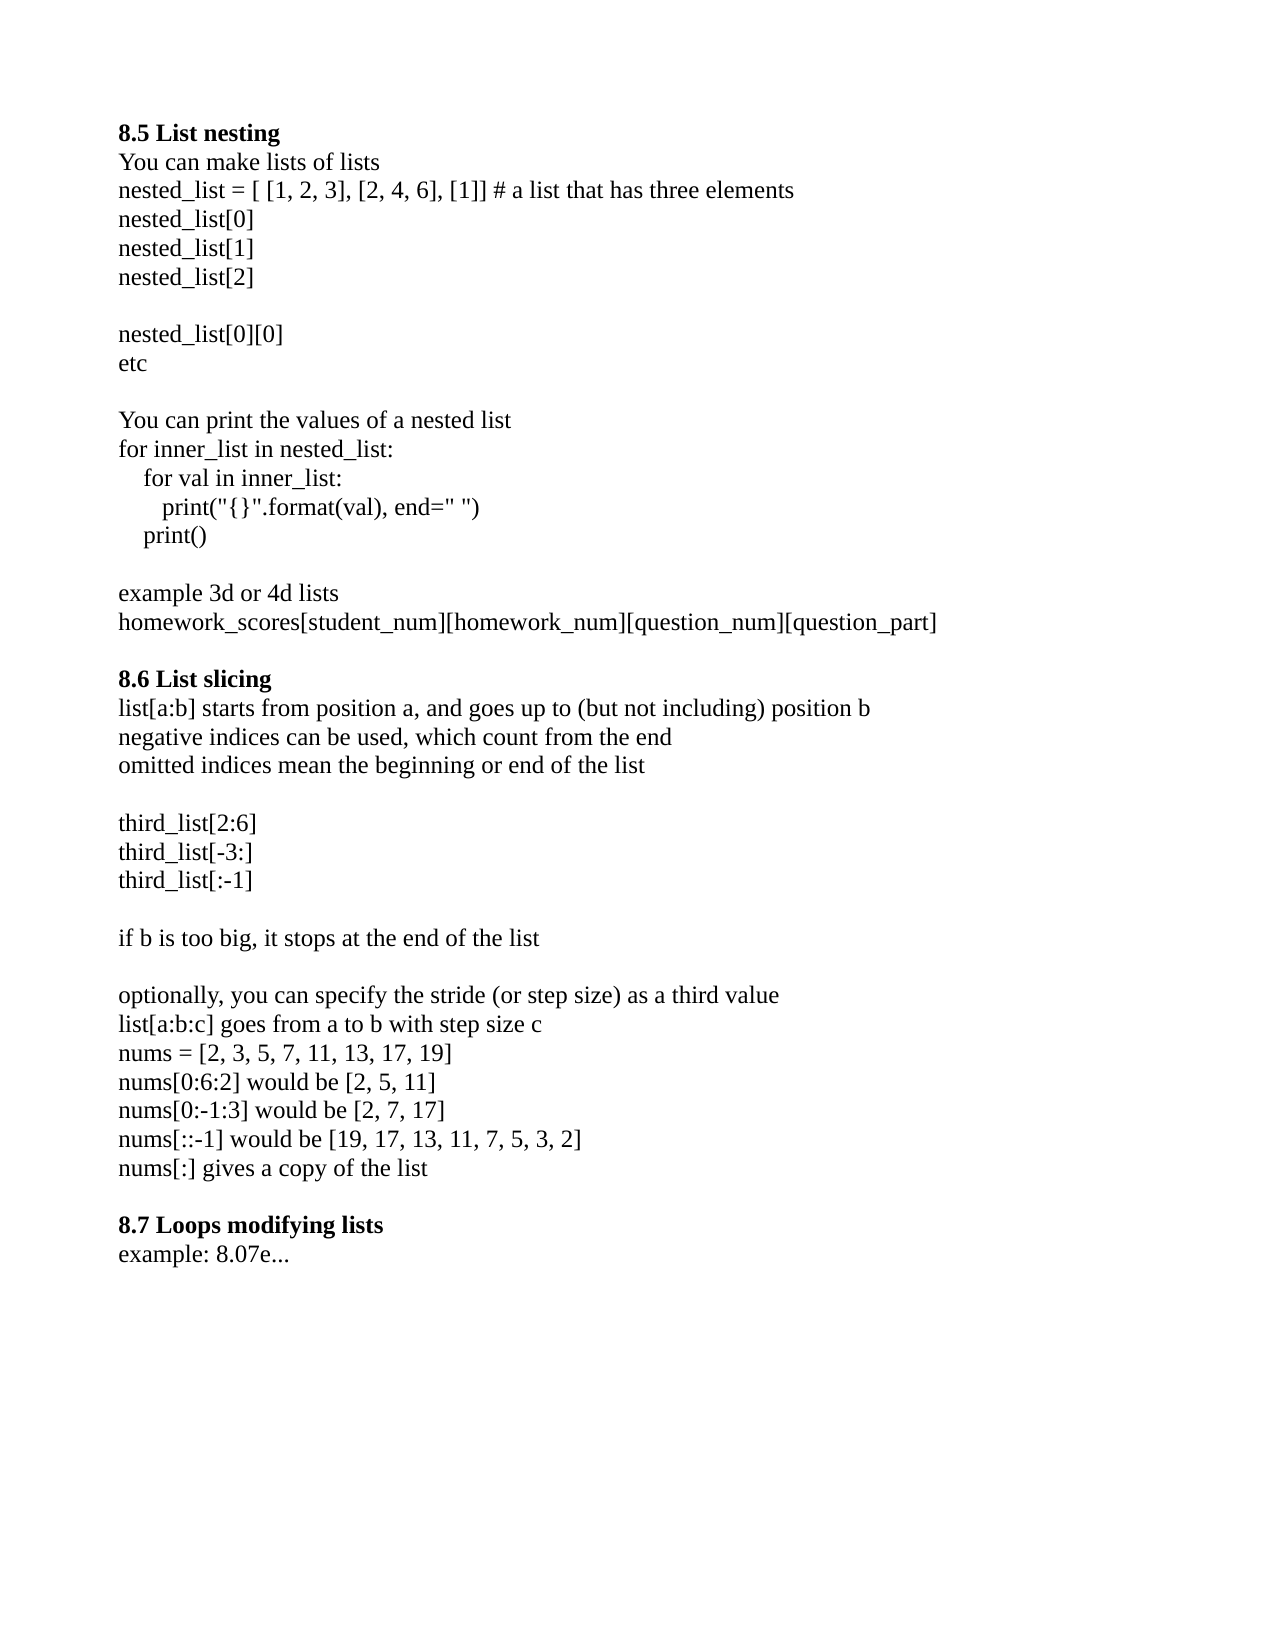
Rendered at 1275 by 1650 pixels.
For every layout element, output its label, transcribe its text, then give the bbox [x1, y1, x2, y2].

text nums[:] gives a copy of the list [118, 1153, 1157, 1182]
text nums[0:-1:3] would be [2, 7, 17] [118, 1096, 1157, 1124]
text nested_list[0] [118, 204, 1157, 233]
text nested_list = [ [1, 2, 3], [2, 4, 6], [1]] # a list that has three elements [118, 176, 1157, 204]
text nested_list[2] [118, 262, 1157, 291]
text third_list[-3:] [118, 837, 1157, 866]
text nums[0:6:2] would be [2, 5, 11] [118, 1067, 1157, 1096]
text print() [118, 521, 1157, 549]
text list[a:b:c] goes from a to b with step size c [118, 1009, 1157, 1038]
text list[a:b] starts from position a, and goes up to (but not including) position b [118, 693, 1157, 722]
text for val in inner_list: [118, 463, 1157, 492]
text etc [118, 348, 1157, 377]
text third_list[2:6] [118, 808, 1157, 837]
text You can make lists of lists [118, 147, 1157, 176]
text 8.7 Loops modifying lists [118, 1211, 1157, 1239]
text You can print the values of a nested list [118, 406, 1157, 434]
text example 3d or 4d lists [118, 578, 1157, 607]
text print("{}".format(val), end=" ") [118, 492, 1157, 521]
text if b is too big, it stops at the end of the list [118, 923, 1157, 952]
text negative indices can be used, which count from the end [118, 722, 1157, 751]
text nested_list[0][0] [118, 319, 1157, 348]
text third_list[:-1] [118, 866, 1157, 894]
text example: 8.07e... [118, 1239, 1157, 1268]
text for inner_list in nested_list: [118, 434, 1157, 463]
text homework_scores[student_num][homework_num][question_num][question_part] [118, 607, 1157, 636]
text nested_list[1] [118, 233, 1157, 262]
text 8.5 List nesting [118, 118, 1157, 147]
text nums = [2, 3, 5, 7, 11, 13, 17, 19] [118, 1038, 1157, 1067]
text nums[::-1] would be [19, 17, 13, 11, 7, 5, 3, 2] [118, 1124, 1157, 1153]
text optionally, you can specify the stride (or step size) as a third value [118, 981, 1157, 1009]
text omitted indices mean the beginning or end of the list [118, 751, 1157, 779]
text 8.6 List slicing [118, 664, 1157, 693]
